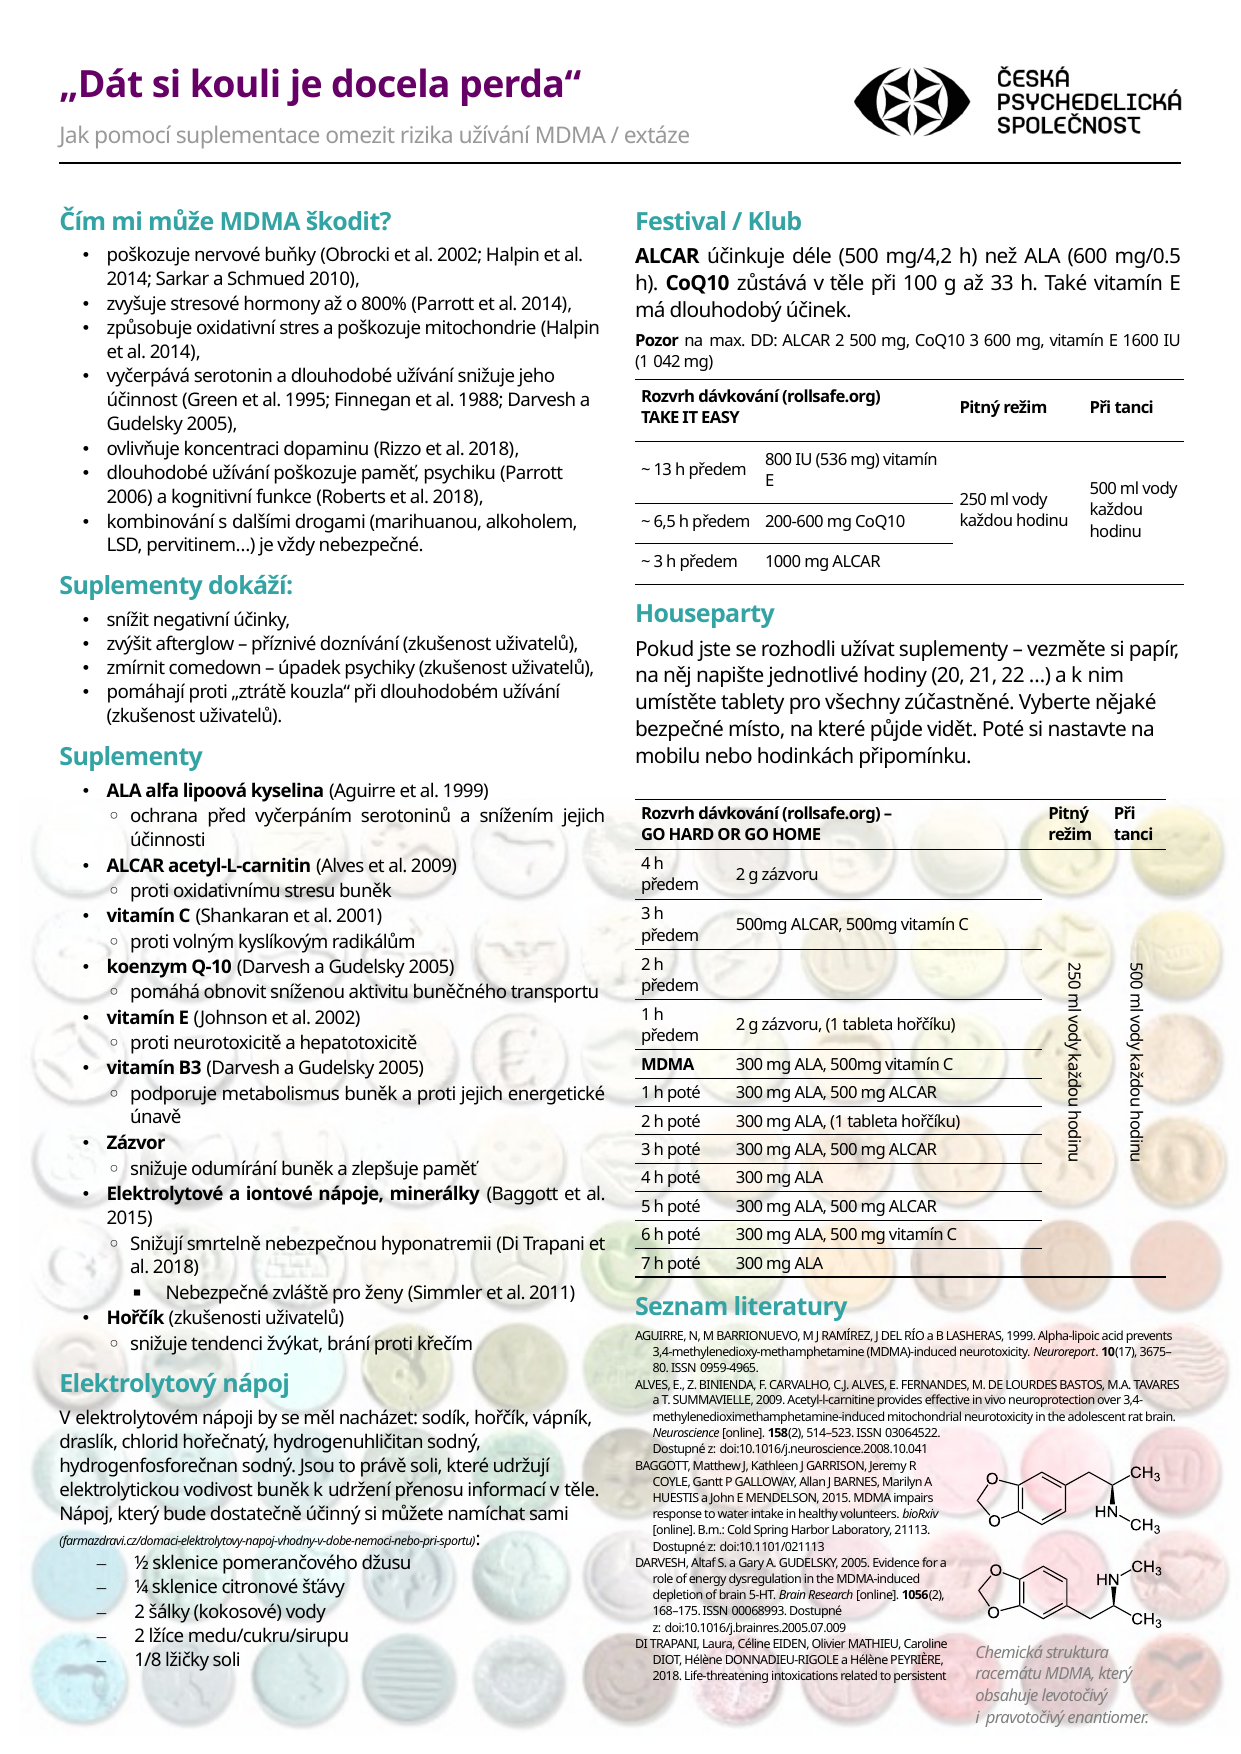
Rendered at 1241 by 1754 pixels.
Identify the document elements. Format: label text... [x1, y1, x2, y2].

list vyčerpává serotonin a dlouhodobé užívání snižuje jeho účinnost (Green et al. 1995; Finnegan et al. 1988; Darvesh a Gudelsky 2005), [83, 363, 605, 436]
table_cell ~ 13 h předem [635, 442, 759, 503]
table_header Pitný režim [953, 380, 1083, 441]
list zmírnit comedown – úpadek psychiky (zkušenost uživatelů), [83, 656, 605, 680]
subtitle Houseparty [635, 596, 1181, 629]
table_header Při tanci [1083, 380, 1184, 441]
table_cell ~ 6,5 h předem [635, 504, 759, 543]
list dlouhodobé užívání poškozuje paměť, psychiku (Parrott 2006) a kognitivní funkce (Roberts et al. 2018), [83, 460, 605, 509]
list zvýšit afterglow – příznivé doznívání (zkušenost uživatelů), [83, 631, 605, 656]
subtitle Festival / Klub [635, 204, 1181, 236]
subtitle Suplementy dokáží: [59, 569, 605, 601]
picture [823, 41, 1216, 164]
list snížit negativní účinky, [83, 607, 605, 631]
title „Dát si kouli je docela perda“ [59, 59, 823, 107]
text ALCAR účinkuje déle (500 mg/4,2 h) než ALA (600 mg/0.5 h). CoQ10 zůstává v těle při 100 g až 33 h. Také vitamín E má dlouhodobý účinek. [635, 242, 1181, 323]
subtitle Suplementy [59, 740, 605, 772]
table_cell 500 ml vody každou hodinu [1083, 442, 1184, 584]
table_header Rozvrh dávkování (rollsafe.org) TAKE IT EASY [635, 380, 953, 441]
list poškozuje nervové buňky (Obrocki et al. 2002; Halpin et al. 2014; Sarkar a Schmued 2010), [83, 242, 605, 291]
text Chemická struktura racemátu MDMA, který obsahuje levotočivý i pravotočivý enantiomer. [975, 1641, 1168, 1728]
list pomáhají proti „ztrátě kouzla“ při dlouhodobém užívání (zkušenost uživatelů). [83, 680, 605, 728]
list ovlivňuje koncentraci dopaminu (Rizzo et al. 2018), [83, 436, 605, 460]
picture [19, 798, 1241, 1736]
list způsobuje oxidativní stres a poškozuje mitochondrie (Halpin et al. 2014), [83, 315, 605, 363]
list kombinování s dalšími drogami (marihuanou, alkoholem, LSD, pervitinem…) je vždy nebezpečné. [83, 509, 605, 557]
table_cell ~ 3 h předem [635, 544, 759, 584]
table_cell 1000 mg ALCAR [759, 544, 953, 584]
table_cell 200-600 mg CoQ10 [759, 504, 953, 543]
table_cell 800 IU (536 mg) vitamín E [759, 442, 953, 503]
table_cell 250 ml vody každou hodinu [953, 442, 1083, 584]
text Pozor na max. DD: ALCAR 2 500 mg, CoQ10 3 600 mg, vitamín E 1600 IU (1 042 mg) [635, 329, 1181, 373]
list zvyšuje stresové hormony až o 800% (Parrott et al. 2014), [83, 291, 605, 315]
subtitle Jak pomocí suplementace omezit rizika užívání MDMA / extáze [59, 120, 823, 149]
list ALA alfa lipoová kyselina (Aguirre et al. 1999) [83, 778, 605, 798]
text Pokud jste se rozhodli užívat suplementy – vezměte si papír, na něj napište jednotlivé hodiny (20, 21, 22 …) a k nim umístěte tablety pro všechny zúčastněné. Vyberte nějaké bezpečné místo, na které půjde vidět. Poté si nastavte na mobilu nebo hodinkách připomínku. [635, 635, 1181, 770]
subtitle Čím mi může MDMA škodit? [59, 204, 605, 236]
